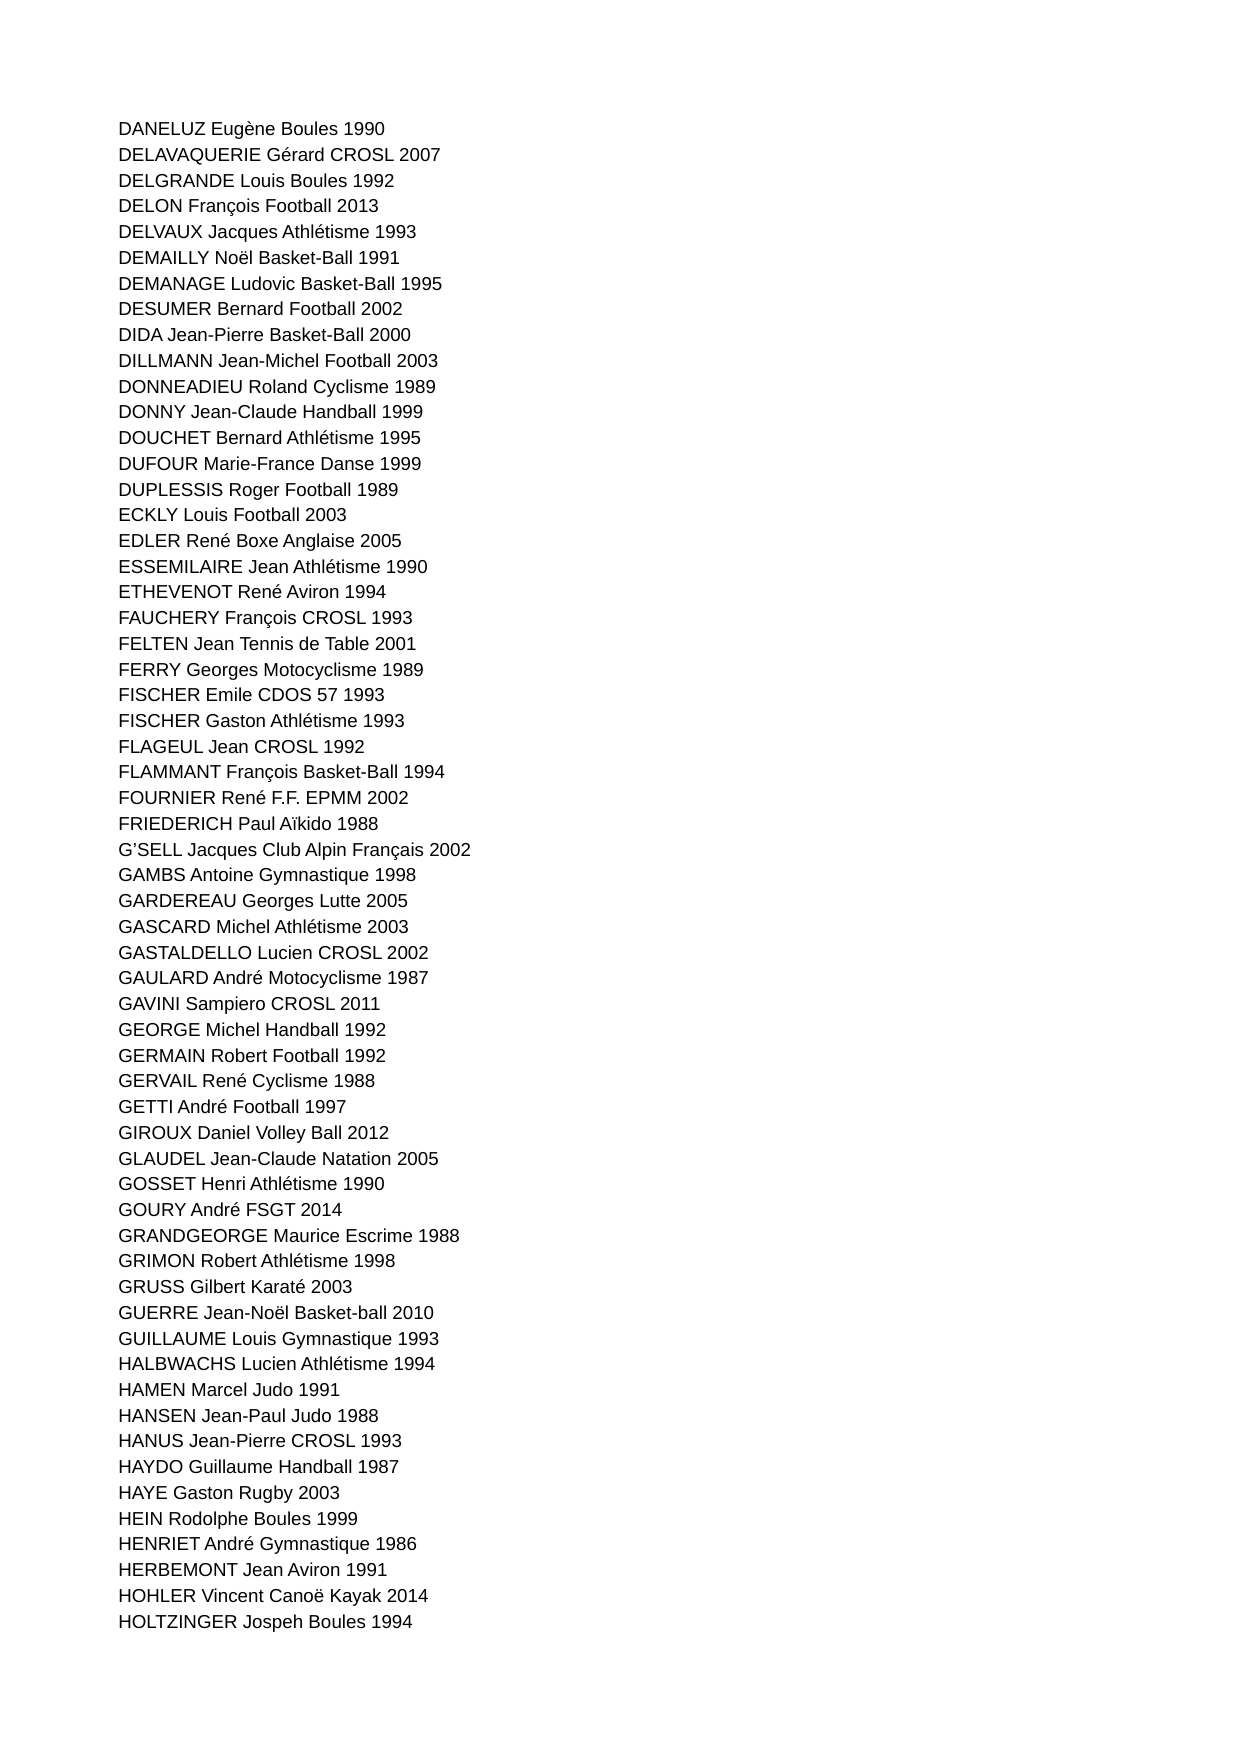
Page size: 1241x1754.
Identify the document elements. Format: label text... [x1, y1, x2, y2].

text DELVAUX Jacques Athlétisme 1993 [118, 221, 1122, 243]
text GERVAIL René Cyclisme 1988 [118, 1070, 1122, 1092]
text DEMAILLY Noël Basket-Ball 1991 [118, 247, 1122, 268]
text HOHLER Vincent Canoë Kayak 2014 [118, 1585, 1122, 1606]
text FRIEDERICH Paul Aïkido 1988 [118, 813, 1122, 834]
text GOSSET Henri Athlétisme 1990 [118, 1173, 1122, 1194]
text GRUSS Gilbert Karaté 2003 [118, 1276, 1122, 1297]
text DEMANAGE Ludovic Basket-Ball 1995 [118, 272, 1122, 294]
text GUERRE Jean-Noël Basket-ball 2010 [118, 1302, 1122, 1323]
text HALBWACHS Lucien Athlétisme 1994 [118, 1353, 1122, 1375]
text DELGRANDE Louis Boules 1992 [118, 169, 1122, 191]
text DOUCHET Bernard Athlétisme 1995 [118, 427, 1122, 448]
text HAYDO Guillaume Handball 1987 [118, 1456, 1122, 1478]
text ECKLY Louis Football 2003 [118, 504, 1122, 526]
text HAMEN Marcel Judo 1991 [118, 1379, 1122, 1400]
text GEORGE Michel Handball 1992 [118, 1019, 1122, 1040]
text FAUCHERY François CROSL 1993 [118, 607, 1122, 628]
text GAULARD André Motocyclisme 1987 [118, 967, 1122, 989]
text ETHEVENOT René Aviron 1994 [118, 581, 1122, 603]
text HANUS Jean-Pierre CROSL 1993 [118, 1430, 1122, 1452]
text GAVINI Sampiero CROSL 2011 [118, 993, 1122, 1014]
text FELTEN Jean Tennis de Table 2001 [118, 633, 1122, 654]
text GLAUDEL Jean-Claude Natation 2005 [118, 1147, 1122, 1169]
text G’SELL Jacques Club Alpin Français 2002 [118, 838, 1122, 860]
text EDLER René Boxe Anglaise 2005 [118, 530, 1122, 551]
text FLAMMANT François Basket-Ball 1994 [118, 761, 1122, 783]
text GASCARD Michel Athlétisme 2003 [118, 916, 1122, 937]
text FOURNIER René F.F. EPMM 2002 [118, 787, 1122, 809]
text GOURY André FSGT 2014 [118, 1199, 1122, 1220]
text DELAVAQUERIE Gérard CROSL 2007 [118, 144, 1122, 165]
text FISCHER Gaston Athlétisme 1993 [118, 710, 1122, 731]
text GUILLAUME Louis Gymnastique 1993 [118, 1327, 1122, 1349]
text GASTALDELLO Lucien CROSL 2002 [118, 941, 1122, 963]
text GAMBS Antoine Gymnastique 1998 [118, 864, 1122, 886]
text GIROUX Daniel Volley Ball 2012 [118, 1122, 1122, 1143]
text HENRIET André Gymnastique 1986 [118, 1533, 1122, 1555]
text GRANDGEORGE Maurice Escrime 1988 [118, 1224, 1122, 1246]
text HERBEMONT Jean Aviron 1991 [118, 1559, 1122, 1581]
text DESUMER Bernard Football 2002 [118, 298, 1122, 320]
text GARDEREAU Georges Lutte 2005 [118, 890, 1122, 912]
text DIDA Jean-Pierre Basket-Ball 2000 [118, 324, 1122, 346]
text GRIMON Robert Athlétisme 1998 [118, 1250, 1122, 1272]
text HAYE Gaston Rugby 2003 [118, 1482, 1122, 1503]
text DONNEADIEU Roland Cyclisme 1989 [118, 375, 1122, 397]
text FLAGEUL Jean CROSL 1992 [118, 736, 1122, 757]
text DUPLESSIS Roger Football 1989 [118, 478, 1122, 500]
text DANELUZ Eugène Boules 1990 [118, 118, 1122, 140]
text HEIN Rodolphe Boules 1999 [118, 1507, 1122, 1529]
text HOLTZINGER Jospeh Boules 1994 [118, 1610, 1122, 1632]
text ESSEMILAIRE Jean Athlétisme 1990 [118, 556, 1122, 577]
text FERRY Georges Motocyclisme 1989 [118, 658, 1122, 680]
text DILLMANN Jean-Michel Football 2003 [118, 350, 1122, 371]
text DONNY Jean-Claude Handball 1999 [118, 401, 1122, 423]
text DELON François Football 2013 [118, 195, 1122, 217]
text DUFOUR Marie-France Danse 1999 [118, 453, 1122, 474]
text HANSEN Jean-Paul Judo 1988 [118, 1404, 1122, 1426]
text FISCHER Emile CDOS 57 1993 [118, 684, 1122, 706]
text GERMAIN Robert Football 1992 [118, 1044, 1122, 1066]
text GETTI André Football 1997 [118, 1096, 1122, 1117]
